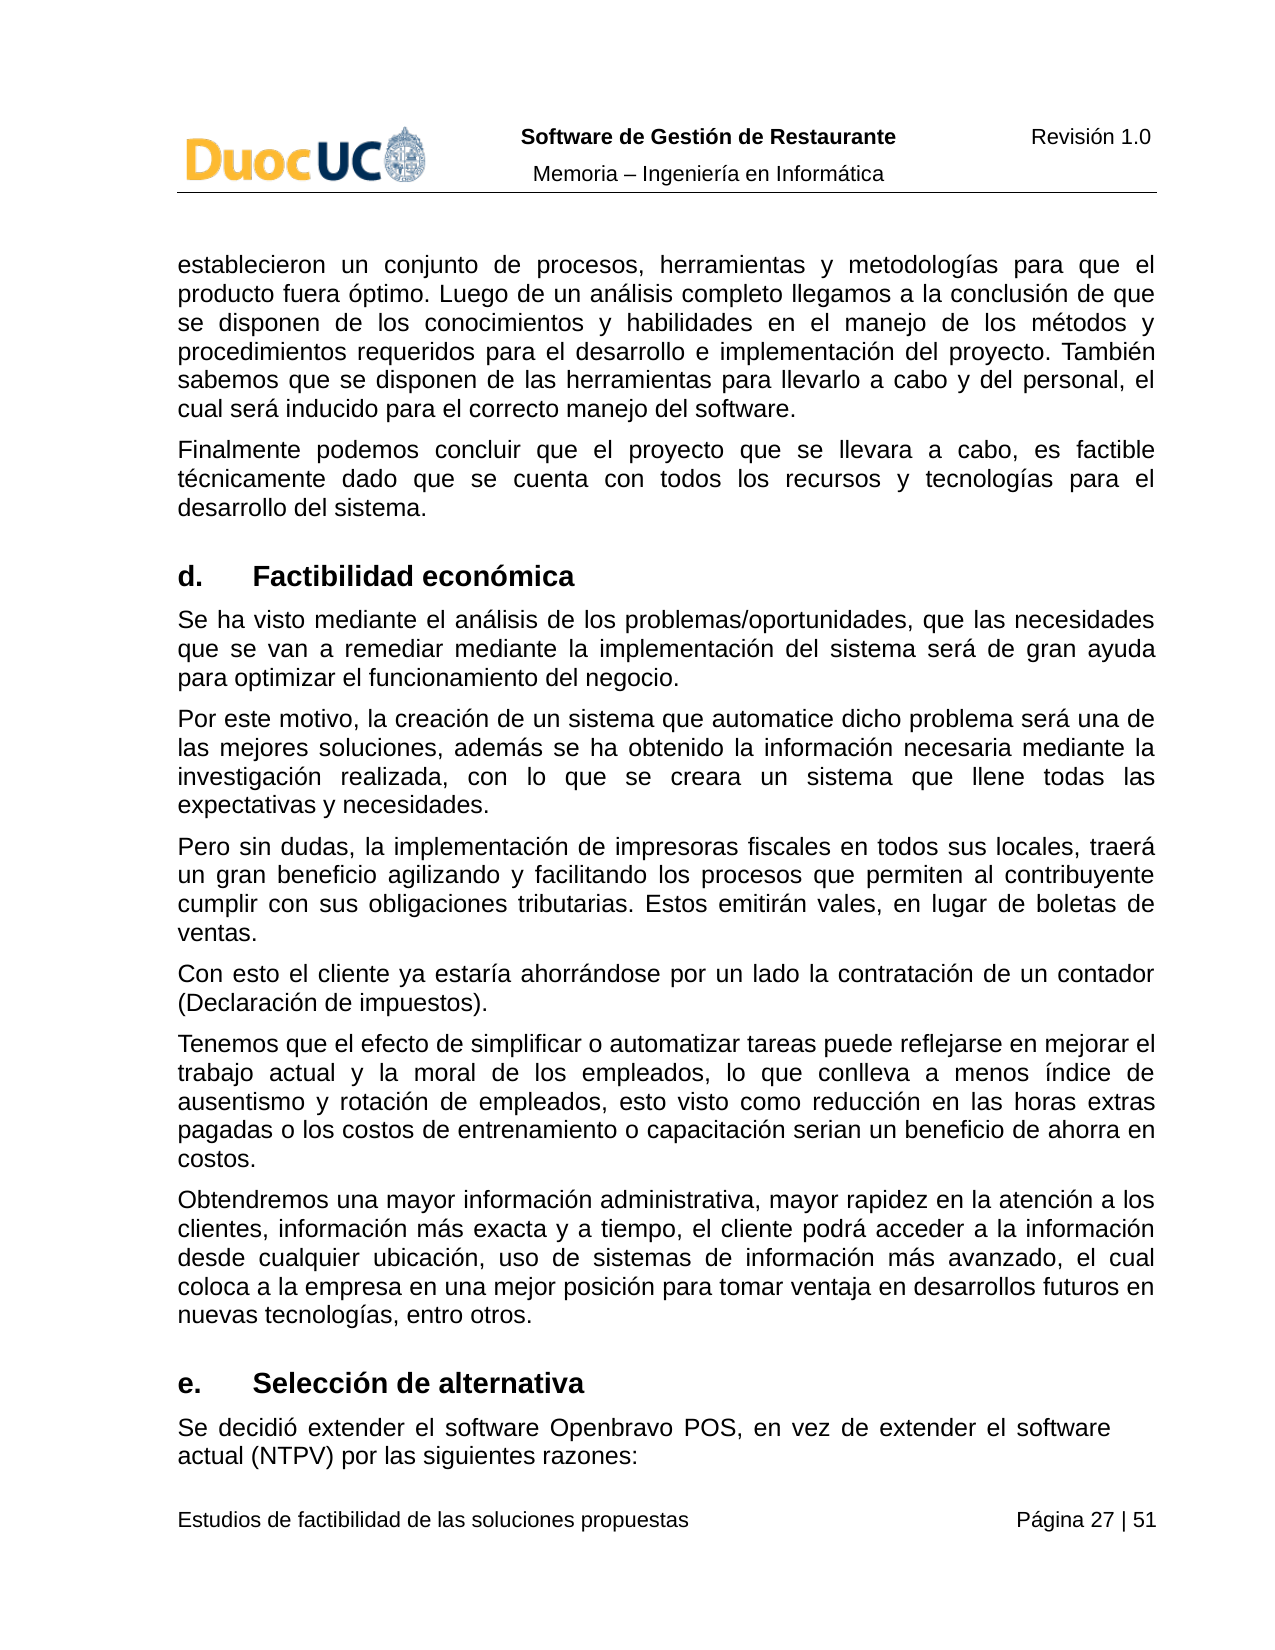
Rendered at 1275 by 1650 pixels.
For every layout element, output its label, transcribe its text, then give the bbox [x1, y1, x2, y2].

subtitle Selección de alternativa [177, 1367, 1157, 1400]
text Finalmente podemos concluir que el proyecto que se llevara a cabo, es factible técnicamente dado que se cuenta con todos los recursos y tecnologías para el desarrollo del sistema. [177, 436, 1157, 522]
text Por este motivo, la creación de un sistema que automatice dicho problema será una de las mejores soluciones, además se ha obtenido la información necesaria mediante la investigación realizada, con lo que se creara un sistema que llene todas las expectativas y necesidades. [177, 704, 1157, 819]
text Se decidió extender el software Openbravo POS, en vez de extender el software actual (NTPV) por las siguientes razones: [177, 1413, 1112, 1470]
text establecieron un conjunto de procesos, herramientas y metodologías para que el producto fuera óptimo. Luego de un análisis completo llegamos a la conclusión de que se disponen de los conocimientos y habilidades en el manejo de los métodos y procedimientos requeridos para el desarrollo e implementación del proyecto. También sabemos que se disponen de las herramientas para llevarlo a cabo y del personal, el cual será inducido para el correcto manejo del software. [177, 251, 1157, 423]
text Tenemos que el efecto de simplificar o automatizar tareas puede reflejarse en mejorar el trabajo actual y la moral de los empleados, lo que conlleva a menos índice de ausentismo y rotación de empleados, esto visto como reducción en las horas extras pagadas o los costos de entrenamiento o capacitación serian un beneficio de ahorra en costos. [177, 1029, 1157, 1173]
subtitle Factibilidad económica [177, 559, 1157, 593]
text Obtendremos una mayor información administrativa, mayor rapidez en la atención a los clientes, información más exacta y a tiempo, el cliente podrá acceder a la información desde cualquier ubicación, uso de sistemas de información más avanzado, el cual coloca a la empresa en una mejor posición para tomar ventaja en desarrollos futuros en nuevas tecnologías, entro otros. [177, 1185, 1157, 1329]
picture [182, 123, 426, 187]
text Pero sin dudas, la implementación de impresoras fiscales en todos sus locales, traerá un gran beneficio agilizando y facilitando los procesos que permiten al contribuyente cumplir con sus obligaciones tributarias. Estos emitirán vales, en lugar de boletas de ventas. [177, 832, 1157, 947]
text Con esto el cliente ya estaría ahorrándose por un lado la contratación de un contador (Declaración de impuestos). [177, 959, 1157, 1017]
text Se ha visto mediante el análisis de los problemas/oportunidades, que las necesidades que se van a remediar mediante la implementación del sistema será de gran ayuda para optimizar el funcionamiento del negocio. [177, 605, 1157, 692]
